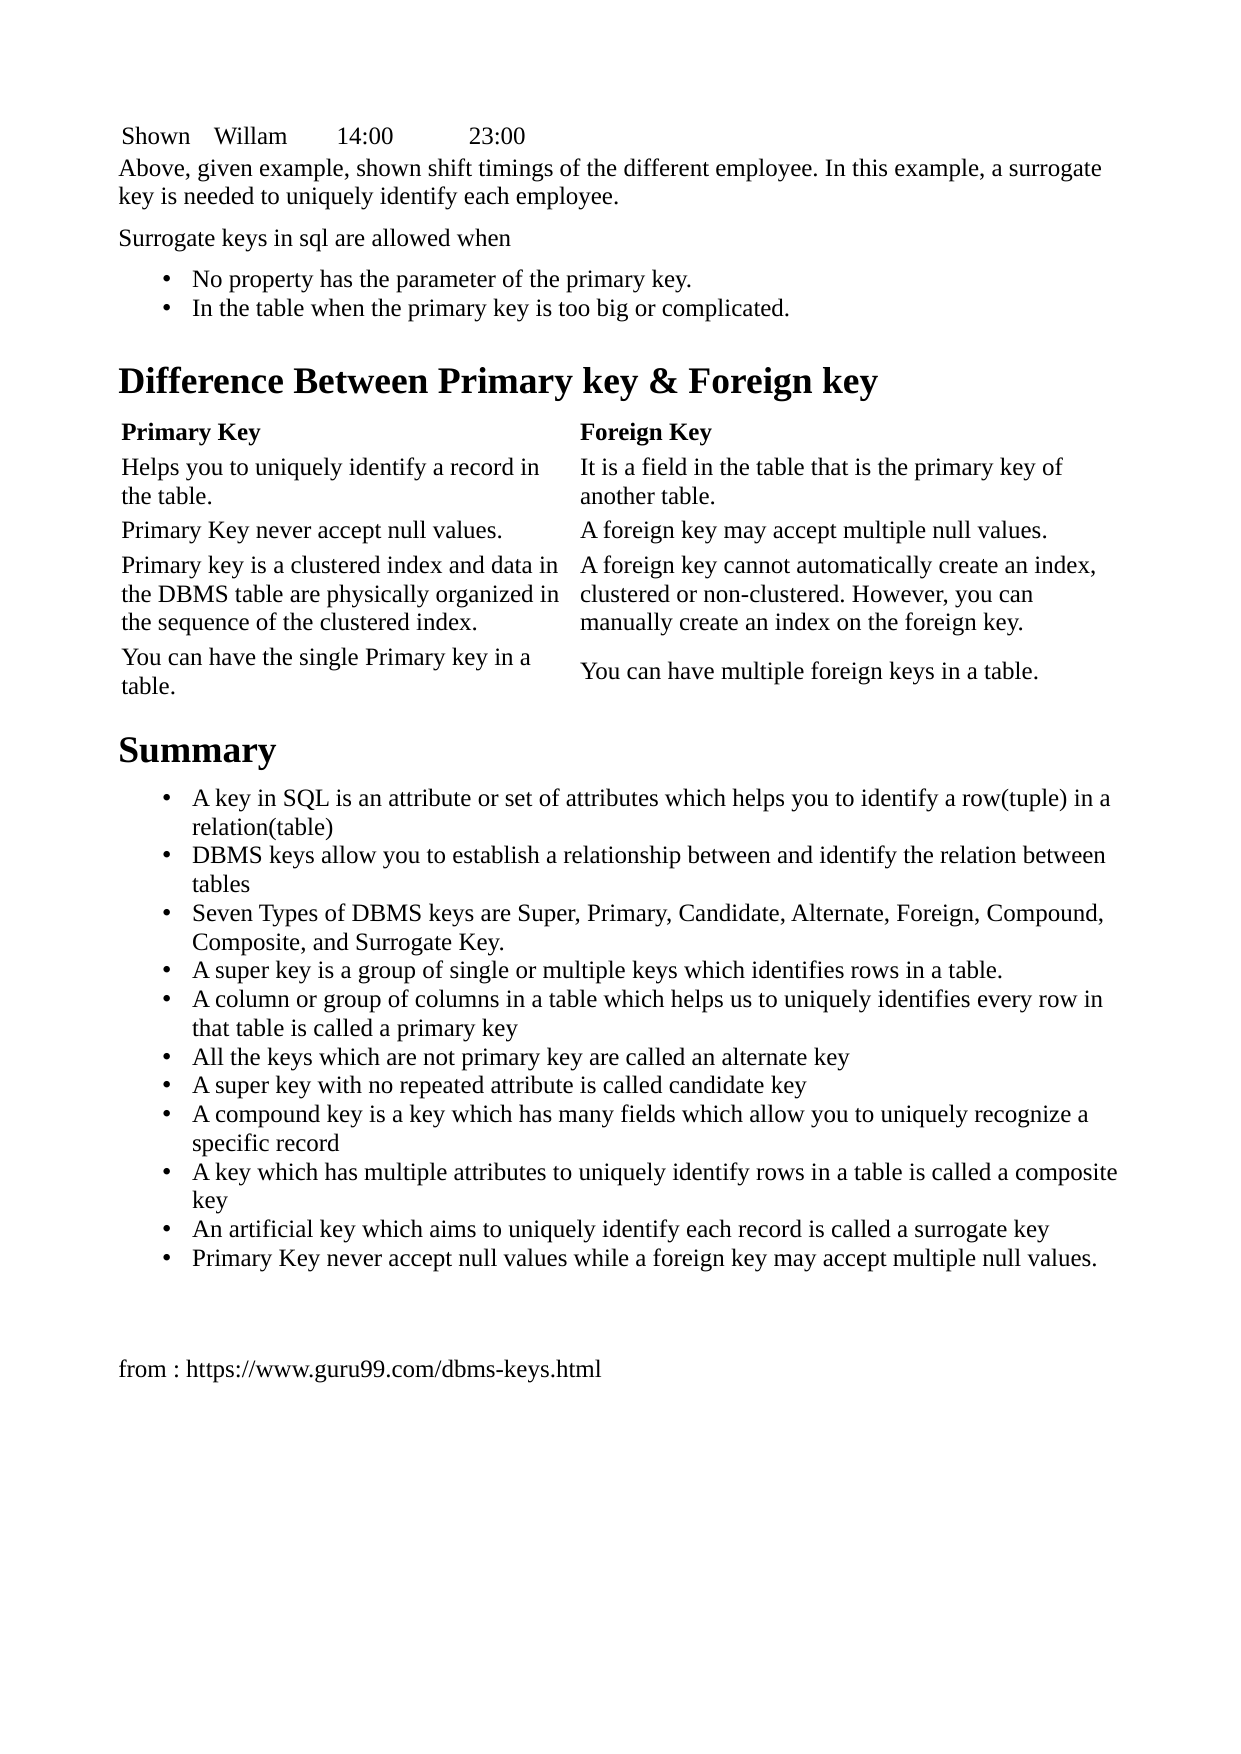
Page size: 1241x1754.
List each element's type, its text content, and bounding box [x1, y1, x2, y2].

table_cell You can have multiple foreign keys in a table. [577, 639, 1122, 702]
table_cell Shown [118, 118, 211, 153]
table_header Foreign Key [577, 415, 1122, 449]
table_cell You can have the single Primary key in a table. [118, 639, 577, 702]
text Above, given example, shown shift timings of the different employee. In this example, a surrogate key is needed to uniquely identify each employee. [118, 153, 1122, 210]
list Primary Key never accept null values while a foreign key may accept multiple null values. [162, 1243, 1122, 1272]
table_cell A foreign key cannot automatically create an index, clustered or non-clustered. However, you can manually create an index on the foreign key. [577, 547, 1122, 639]
table_cell Willam [211, 118, 333, 153]
list A compound key is a key which has many fields which allow you to uniquely recognize a specific record [162, 1099, 1122, 1157]
table_cell Primary key is a clustered index and data in the DBMS table are physically organized in the sequence of the clustered index. [118, 547, 577, 639]
text Surrogate keys in sql are allowed when [118, 223, 1122, 251]
list A super key is a group of single or multiple keys which identifies rows in a table. [162, 956, 1122, 984]
text from : https://www.guru99.com/dbms-keys.html [118, 1354, 1122, 1383]
table_header Primary Key [118, 415, 577, 449]
table_cell 14:00 [334, 118, 466, 153]
list A key in SQL is an attribute or set of attributes which helps you to identify a row(tuple) in a relation(table) [162, 783, 1122, 841]
list A column or group of columns in a table which helps us to uniquely identifies every row in that table is called a primary key [162, 984, 1122, 1042]
list An artificial key which aims to uniquely identify each record is called a surrogate key [162, 1214, 1122, 1243]
subtitle Difference Between Primary key & Foreign key [118, 359, 1122, 402]
list A key which has multiple attributes to uniquely identify rows in a table is called a composite key [162, 1157, 1122, 1214]
list In the table when the primary key is too big or complicated. [162, 293, 1122, 321]
list All the keys which are not primary key are called an alternate key [162, 1042, 1122, 1071]
list Seven Types of DBMS keys are Super, Primary, Candidate, Alternate, Foreign, Compound, Composite, and Surrogate Key. [162, 898, 1122, 956]
table_cell A foreign key may accept multiple null values. [577, 513, 1122, 547]
table_cell It is a field in the table that is the primary key of another table. [577, 449, 1122, 512]
table_cell Helps you to uniquely identify a record in the table. [118, 449, 577, 512]
table_cell 23:00 [466, 118, 592, 153]
list DBMS keys allow you to establish a relationship between and identify the relation between tables [162, 841, 1122, 898]
list A super key with no repeated attribute is called candidate key [162, 1071, 1122, 1099]
subtitle Summary [118, 727, 1122, 771]
list No property has the parameter of the primary key. [162, 264, 1122, 293]
table_cell Primary Key never accept null values. [118, 513, 577, 547]
